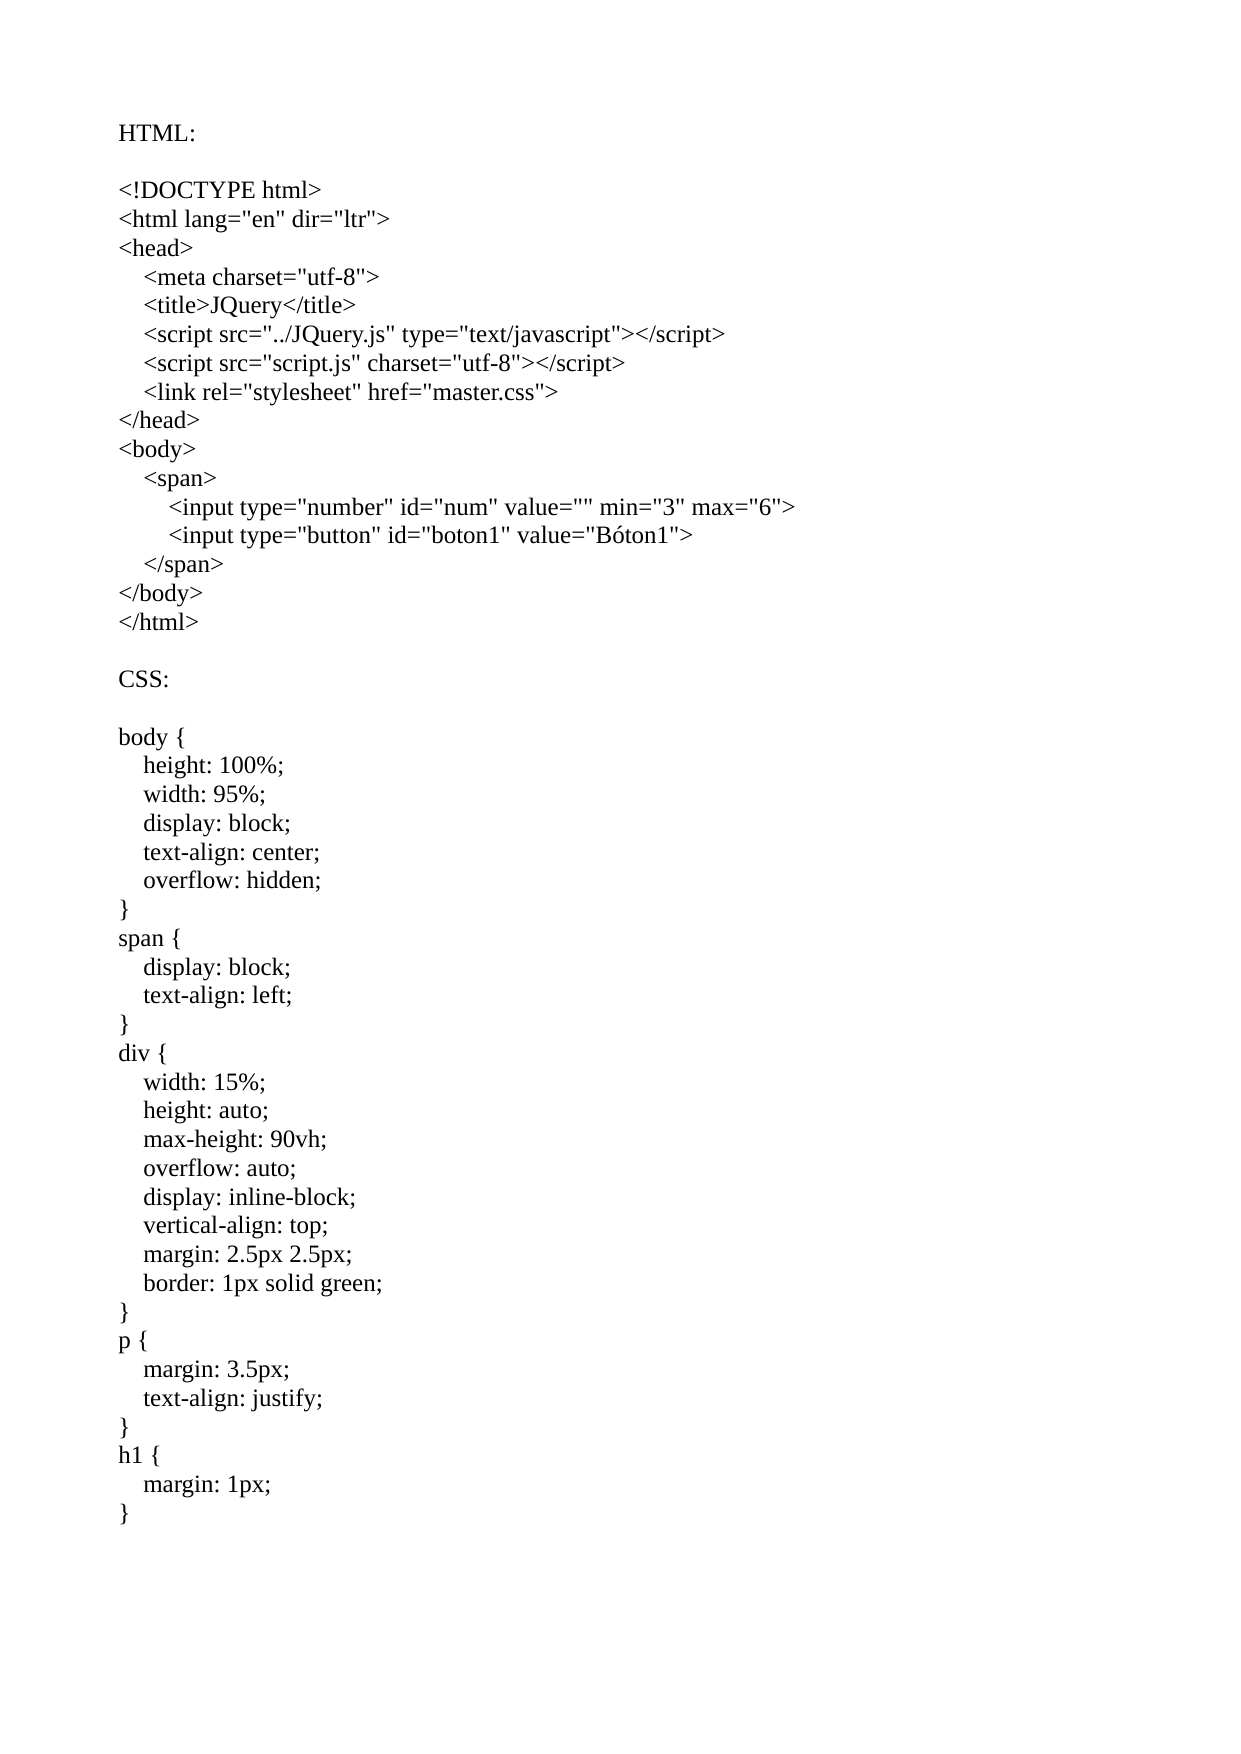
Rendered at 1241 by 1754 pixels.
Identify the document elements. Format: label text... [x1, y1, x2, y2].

text margin: 1px; [118, 1469, 1122, 1498]
text span { [118, 923, 1122, 952]
text overflow: auto; [118, 1153, 1122, 1182]
text <span> [118, 463, 1122, 492]
text </html> [118, 607, 1122, 636]
text text-align: left; [118, 981, 1122, 1009]
text <body> [118, 434, 1122, 463]
text <script src="script.js" charset="utf-8"></script> [118, 348, 1122, 377]
text </span> [118, 549, 1122, 578]
text width: 15%; [118, 1067, 1122, 1096]
text <head> [118, 233, 1122, 262]
text height: 100%; [118, 751, 1122, 779]
text <script src="../JQuery.js" type="text/javascript"></script> [118, 319, 1122, 348]
text margin: 3.5px; [118, 1354, 1122, 1383]
text h1 { [118, 1441, 1122, 1469]
text body { [118, 722, 1122, 751]
text } [118, 894, 1122, 923]
text width: 95%; [118, 779, 1122, 808]
text overflow: hidden; [118, 866, 1122, 894]
text <html lang="en" dir="ltr"> [118, 204, 1122, 233]
text p { [118, 1326, 1122, 1354]
text HTML: [118, 118, 1122, 147]
text } [118, 1009, 1122, 1038]
text text-align: center; [118, 837, 1122, 866]
text } [118, 1412, 1122, 1441]
text max-height: 90vh; [118, 1124, 1122, 1153]
text } [118, 1498, 1122, 1527]
text display: block; [118, 952, 1122, 981]
text <input type="button" id="boton1" value="Bóton1"> [118, 521, 1122, 549]
text div { [118, 1038, 1122, 1067]
text </body> [118, 578, 1122, 607]
text <input type="number" id="num" value="" min="3" max="6"> [118, 492, 1122, 521]
text vertical-align: top; [118, 1211, 1122, 1239]
text display: inline-block; [118, 1182, 1122, 1211]
text display: block; [118, 808, 1122, 837]
text <link rel="stylesheet" href="master.css"> [118, 377, 1122, 406]
text text-align: justify; [118, 1383, 1122, 1412]
text margin: 2.5px 2.5px; [118, 1239, 1122, 1268]
text } [118, 1297, 1122, 1326]
text <meta charset="utf-8"> [118, 262, 1122, 291]
text height: auto; [118, 1096, 1122, 1124]
text border: 1px solid green; [118, 1268, 1122, 1297]
text </head> [118, 406, 1122, 434]
text CSS: [118, 664, 1122, 693]
text <!DOCTYPE html> [118, 176, 1122, 204]
text <title>JQuery</title> [118, 291, 1122, 319]
